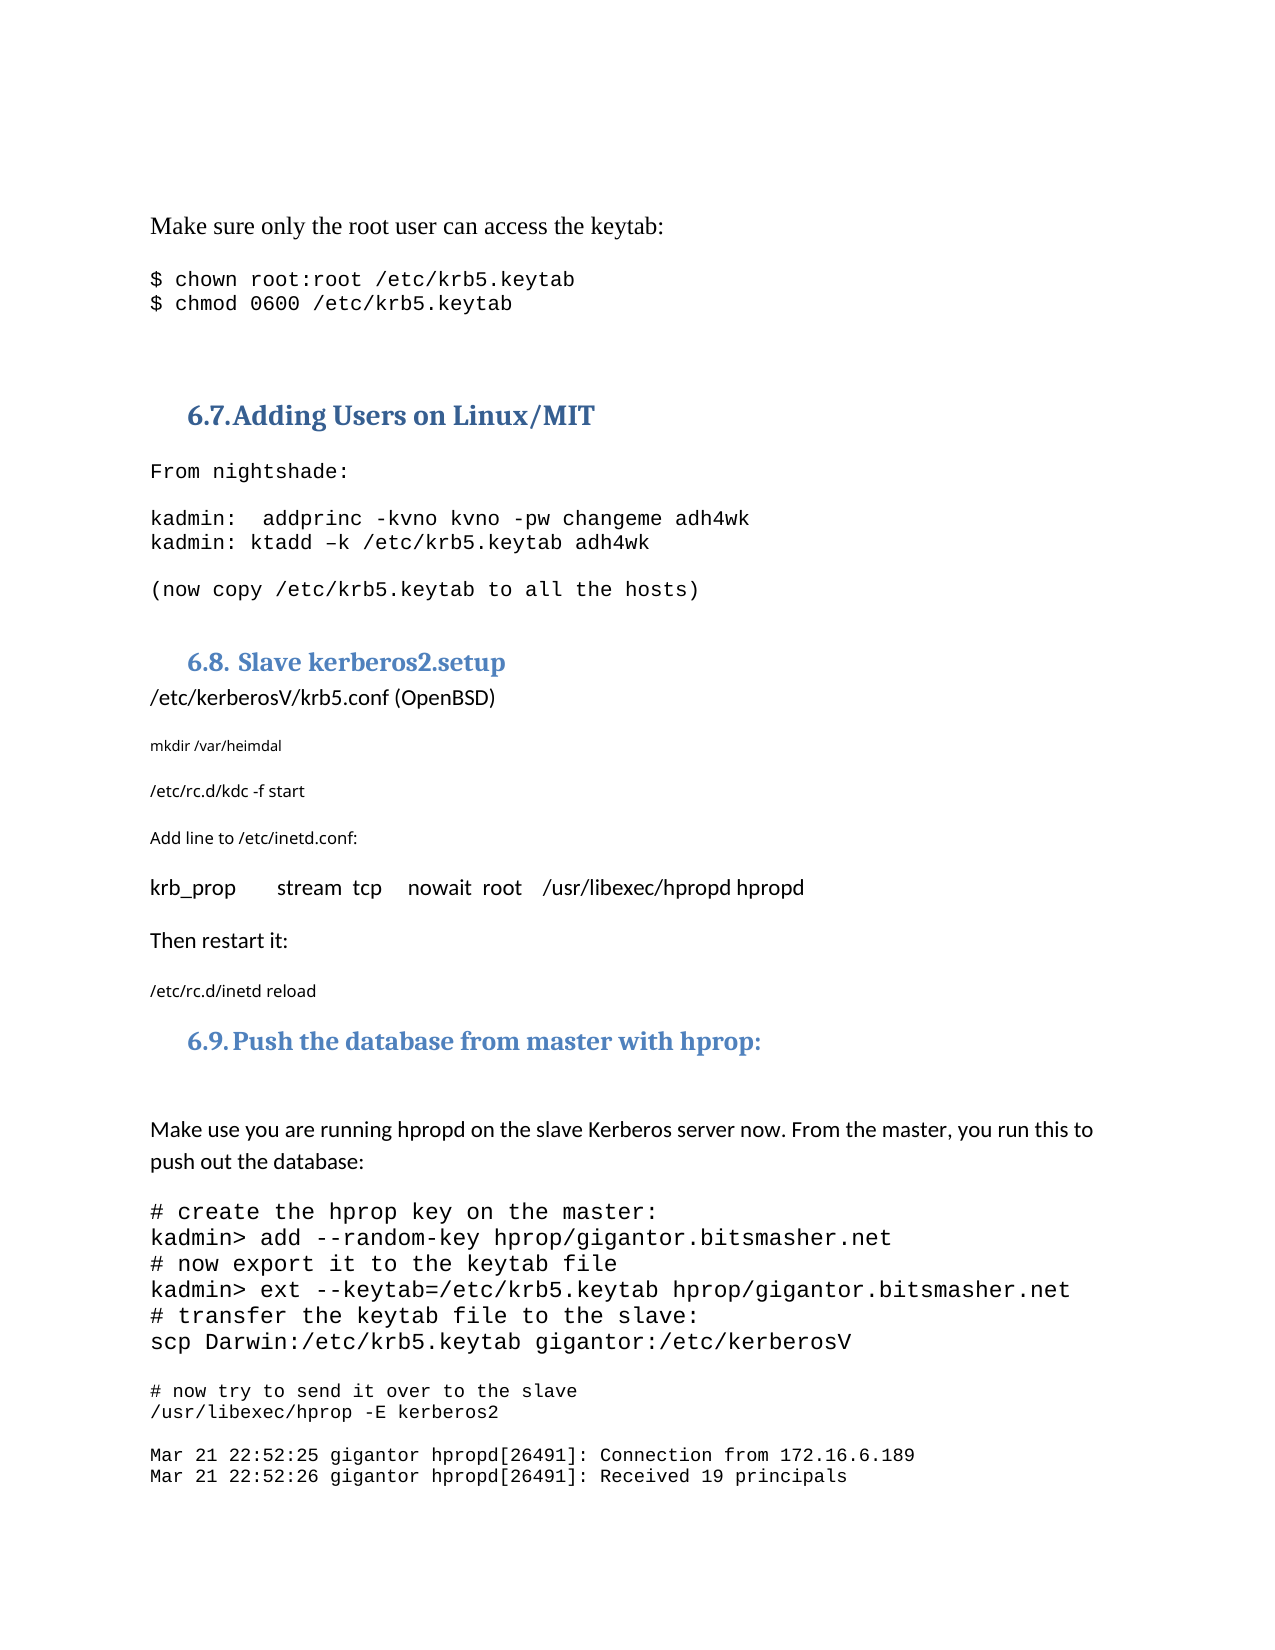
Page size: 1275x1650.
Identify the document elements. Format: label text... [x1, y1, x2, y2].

text # now export it to the keytab file [150, 1252, 1125, 1278]
text kadmin> ext --keytab=/etc/krb5.keytab hprop/gigantor.bitsmasher.net [150, 1278, 1125, 1304]
text scp Darwin:/etc/krb5.keytab gigantor:/etc/kerberosV [150, 1330, 1125, 1356]
text (now copy /etc/krb5.keytab to all the hosts) [150, 579, 1125, 603]
text krb_prop stream tcp nowait root /usr/libexec/hpropd hpropd [150, 873, 1125, 901]
text /etc/rc.d/kdc -f start [150, 780, 1125, 802]
text /etc/kerberosV/krb5.conf (OpenBSD) [150, 683, 1125, 711]
text # create the hprop key on the master: [150, 1200, 1125, 1226]
text $ chown root:root /etc/krb5.keytab [150, 269, 1125, 293]
text Add line to /etc/inetd.conf: [150, 827, 1125, 849]
text Make sure only the root user can access the keytab: [150, 211, 1125, 240]
text kadmin: ktadd –k /etc/krb5.keytab adh4wk [150, 532, 1125, 556]
text /usr/libexec/hprop -E kerberos2 [150, 1403, 1125, 1424]
text # now try to send it over to the slave [150, 1382, 1125, 1403]
subtitle Slave kerberos2.setup [187, 647, 1125, 678]
text Mar 21 22:52:26 gigantor hpropd[26491]: Received 19 principals [150, 1467, 1125, 1488]
text $ chmod 0600 /etc/krb5.keytab [150, 293, 1125, 317]
text /etc/rc.d/inetd reload [150, 979, 1125, 1002]
subtitle Adding Users on Linux/MIT [187, 399, 1125, 432]
text kadmin> add --random-key hprop/gigantor.bitsmasher.net [150, 1226, 1125, 1252]
text # transfer the keytab file to the slave: [150, 1304, 1125, 1330]
subtitle Push the database from master with hprop: [187, 1026, 1125, 1057]
text Then restart it: [150, 926, 1125, 954]
text Mar 21 22:52:25 gigantor hpropd[26491]: Connection from 172.16.6.189 [150, 1446, 1125, 1467]
text Make use you are running hpropd on the slave Kerberos server now. From the master, you run this to push out the database: [150, 1115, 1125, 1175]
text kadmin: addprinc -kvno kvno -pw changeme adh4wk [150, 508, 1125, 532]
text From nightshade: [150, 461, 1125, 484]
text mkdir /var/heimdal [150, 736, 1125, 756]
